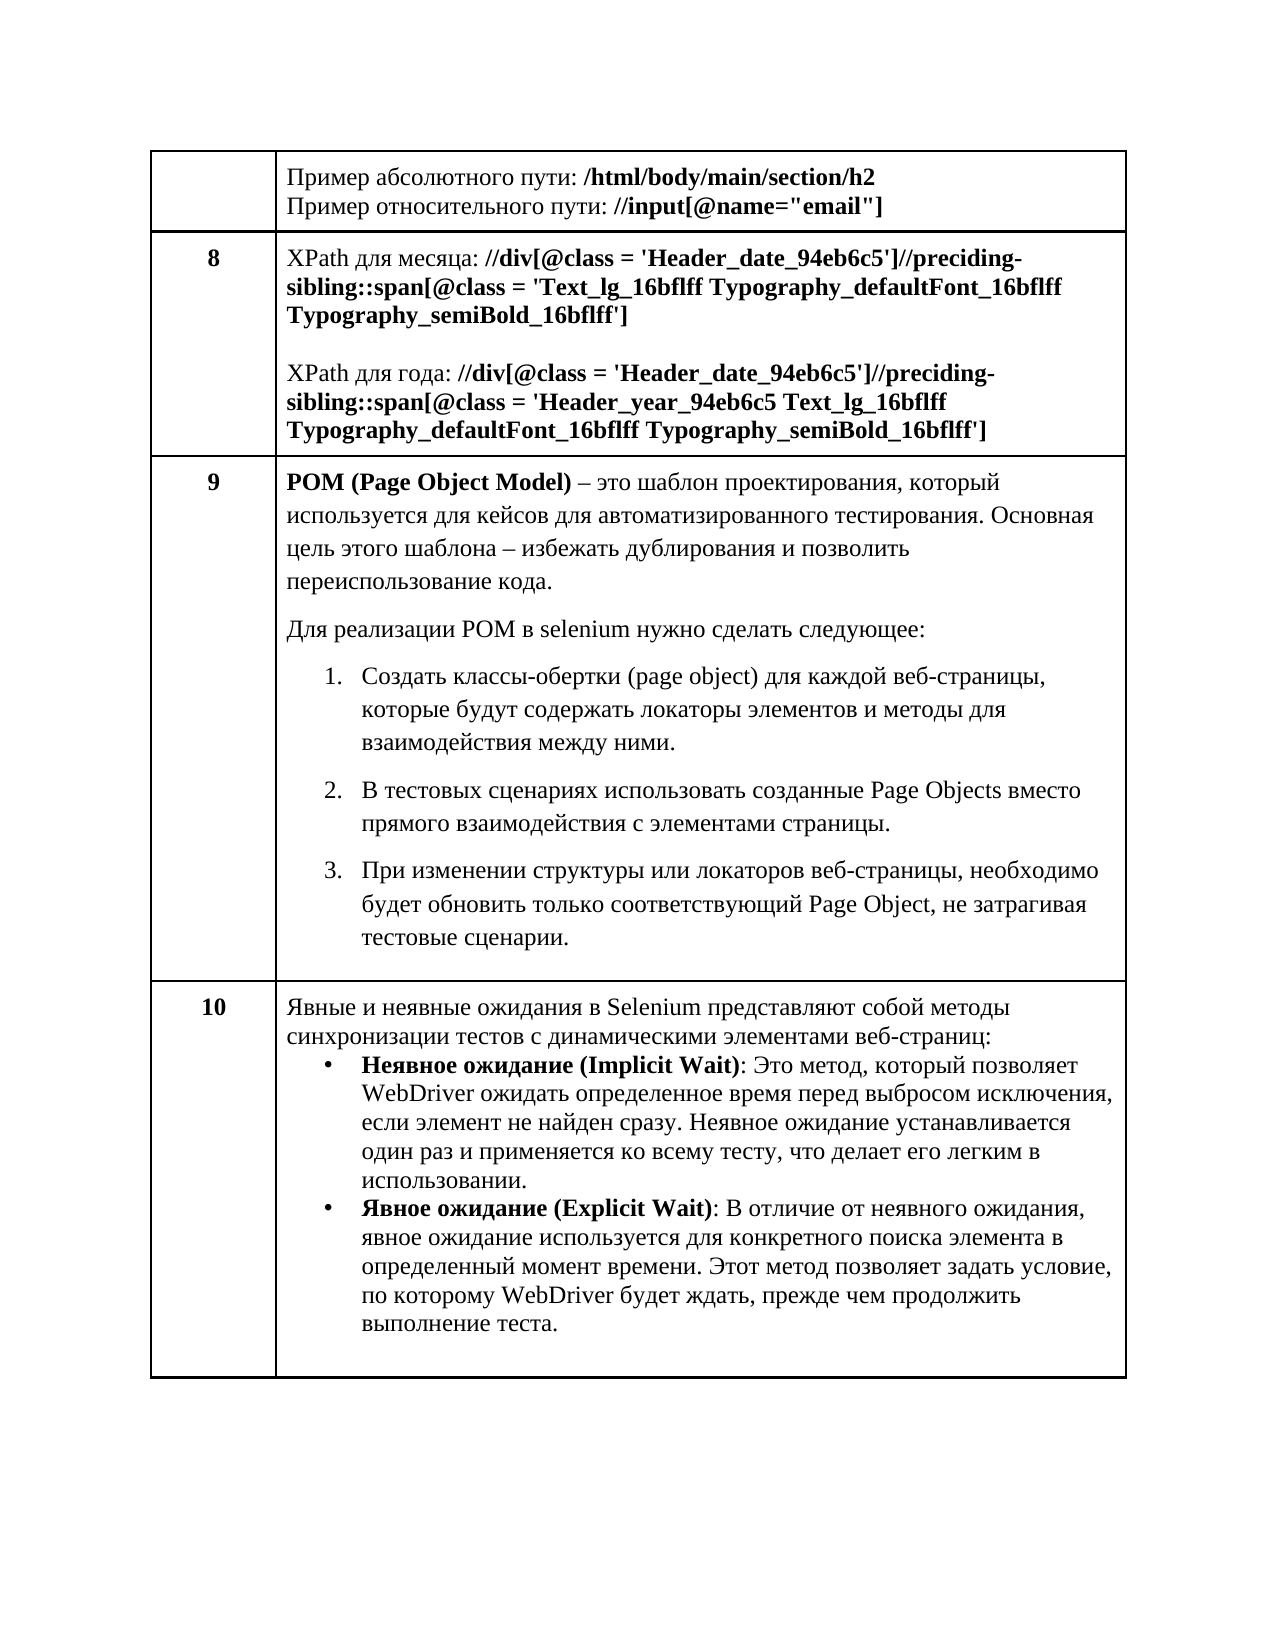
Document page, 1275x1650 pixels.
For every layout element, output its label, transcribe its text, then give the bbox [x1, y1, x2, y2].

table_cell 9 [152, 457, 275, 980]
table_cell 8 [152, 233, 275, 454]
table_cell Пример абсолютного пути: /html/body/main/section/h2 Пример относительного пути: //input[@name="email"] [277, 152, 1125, 230]
table_cell Явные и неявные ожидания в Selenium представляют собой методы синхронизации тестов с динамическими элементами веб-страниц: Неявное ожидание (Implicit Wait): Это метод, который позволяет WebDriver ожидать определенное время перед выбросом исключения, если элемент не найден сразу. Неявное ожидание устанавливается один раз и применяется ко всему тесту, что делает его легким в использовании. Явное ожидание (Explicit Wait): В отличие от неявного ожидания, явное ожидание используется для конкретного поиска элемента в определенный момент времени. Этот метод позволяет задать условие, по которому WebDriver будет ждать, прежде чем продолжить выполнение теста. [277, 982, 1125, 1376]
table_cell XPath для месяца: //div[@class = 'Header_date_94eb6c5']//preciding- sibling::span[@class = 'Text_lg_16bflff Typography_defaultFont_16bflff Typography_semiBold_16bflff'] XPath для года: //div[@class = 'Header_date_94eb6c5']//preciding- sibling::span[@class = 'Header_year_94eb6c5 Text_lg_16bflff Typography_defaultFont_16bflff Typography_semiBold_16bflff'] [277, 233, 1125, 454]
table_cell 10 [152, 982, 275, 1376]
table_cell [152, 152, 275, 230]
table_cell POM (Page Object Model) – это шаблон проектирования, который используется для кейсов для автоматизированного тестирования. Основная цель этого шаблона – избежать дублирования и позволить переиспользование кода. Для реализации POM в selenium нужно сделать следующее: Создать классы-обертки (page object) для каждой веб-страницы, которые будут содержать локаторы элементов и методы для взаимодействия между ними. В тестовых сценариях использовать созданные Page Objects вместо прямого взаимодействия с элементами страницы. При изменении структуры или локаторов веб-страницы, необходимо будет обновить только соответствующий Page Object, не затрагивая тестовые сценарии. [277, 457, 1125, 980]
